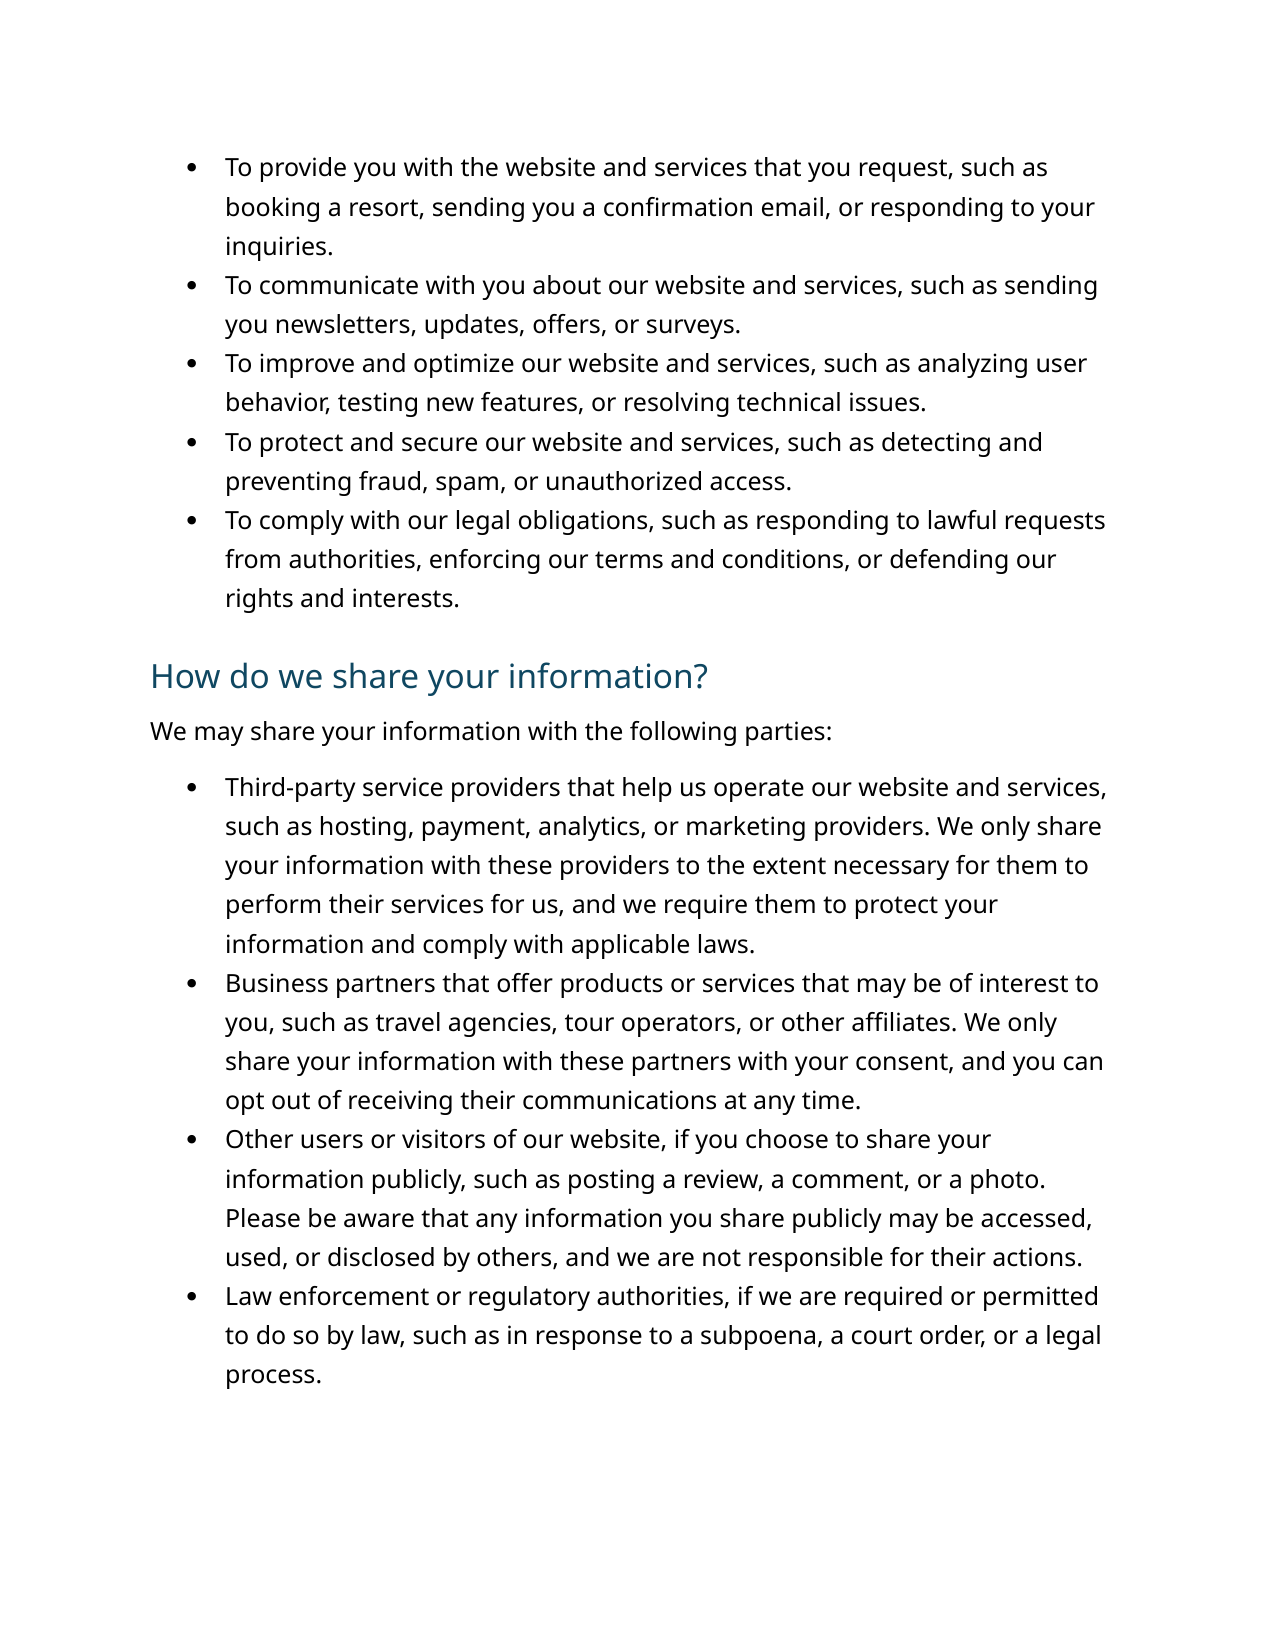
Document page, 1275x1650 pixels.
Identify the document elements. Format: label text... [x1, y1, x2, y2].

list Third-party service providers that help us operate our website and services, such as hosting, payment, analytics, or marketing providers. We only share your information with these providers to the extent necessary for them to perform their services for us, and we require them to protect your information and comply with applicable laws. [187, 770, 1125, 960]
list To improve and optimize our website and services, such as analyzing user behavior, testing new features, or resolving technical issues. [187, 346, 1125, 419]
list To communicate with you about our website and services, such as sending you newsletters, updates, offers, or surveys. [187, 267, 1125, 341]
list Business partners that offer products or services that may be of interest to you, such as travel agencies, tour operators, or other affiliates. We only share your information with these partners with your consent, and you can opt out of receiving their communications at any time. [187, 966, 1125, 1117]
subtitle How do we share your information? [150, 653, 1125, 699]
list To provide you with the website and services that you request, such as booking a resort, sending you a confirmation email, or responding to your inquiries. [187, 150, 1125, 262]
list Other users or visitors of our website, if you choose to share your information publicly, such as posting a review, a comment, or a photo. Please be aware that any information you share publicly may be accessed, used, or disclosed by others, and we are not responsible for their actions. [187, 1122, 1125, 1274]
list Law enforcement or regulatory authorities, if we are required or permitted to do so by law, such as in response to a subpoena, a court order, or a legal process. [187, 1279, 1125, 1391]
list To comply with our legal obligations, such as responding to lawful requests from authorities, enforcing our terms and conditions, or defending our rights and interests. [187, 502, 1125, 615]
list To protect and secure our website and services, such as detecting and preventing fraud, spam, or unauthorized access. [187, 424, 1125, 497]
text We may share your information with the following parties: [150, 714, 1125, 748]
